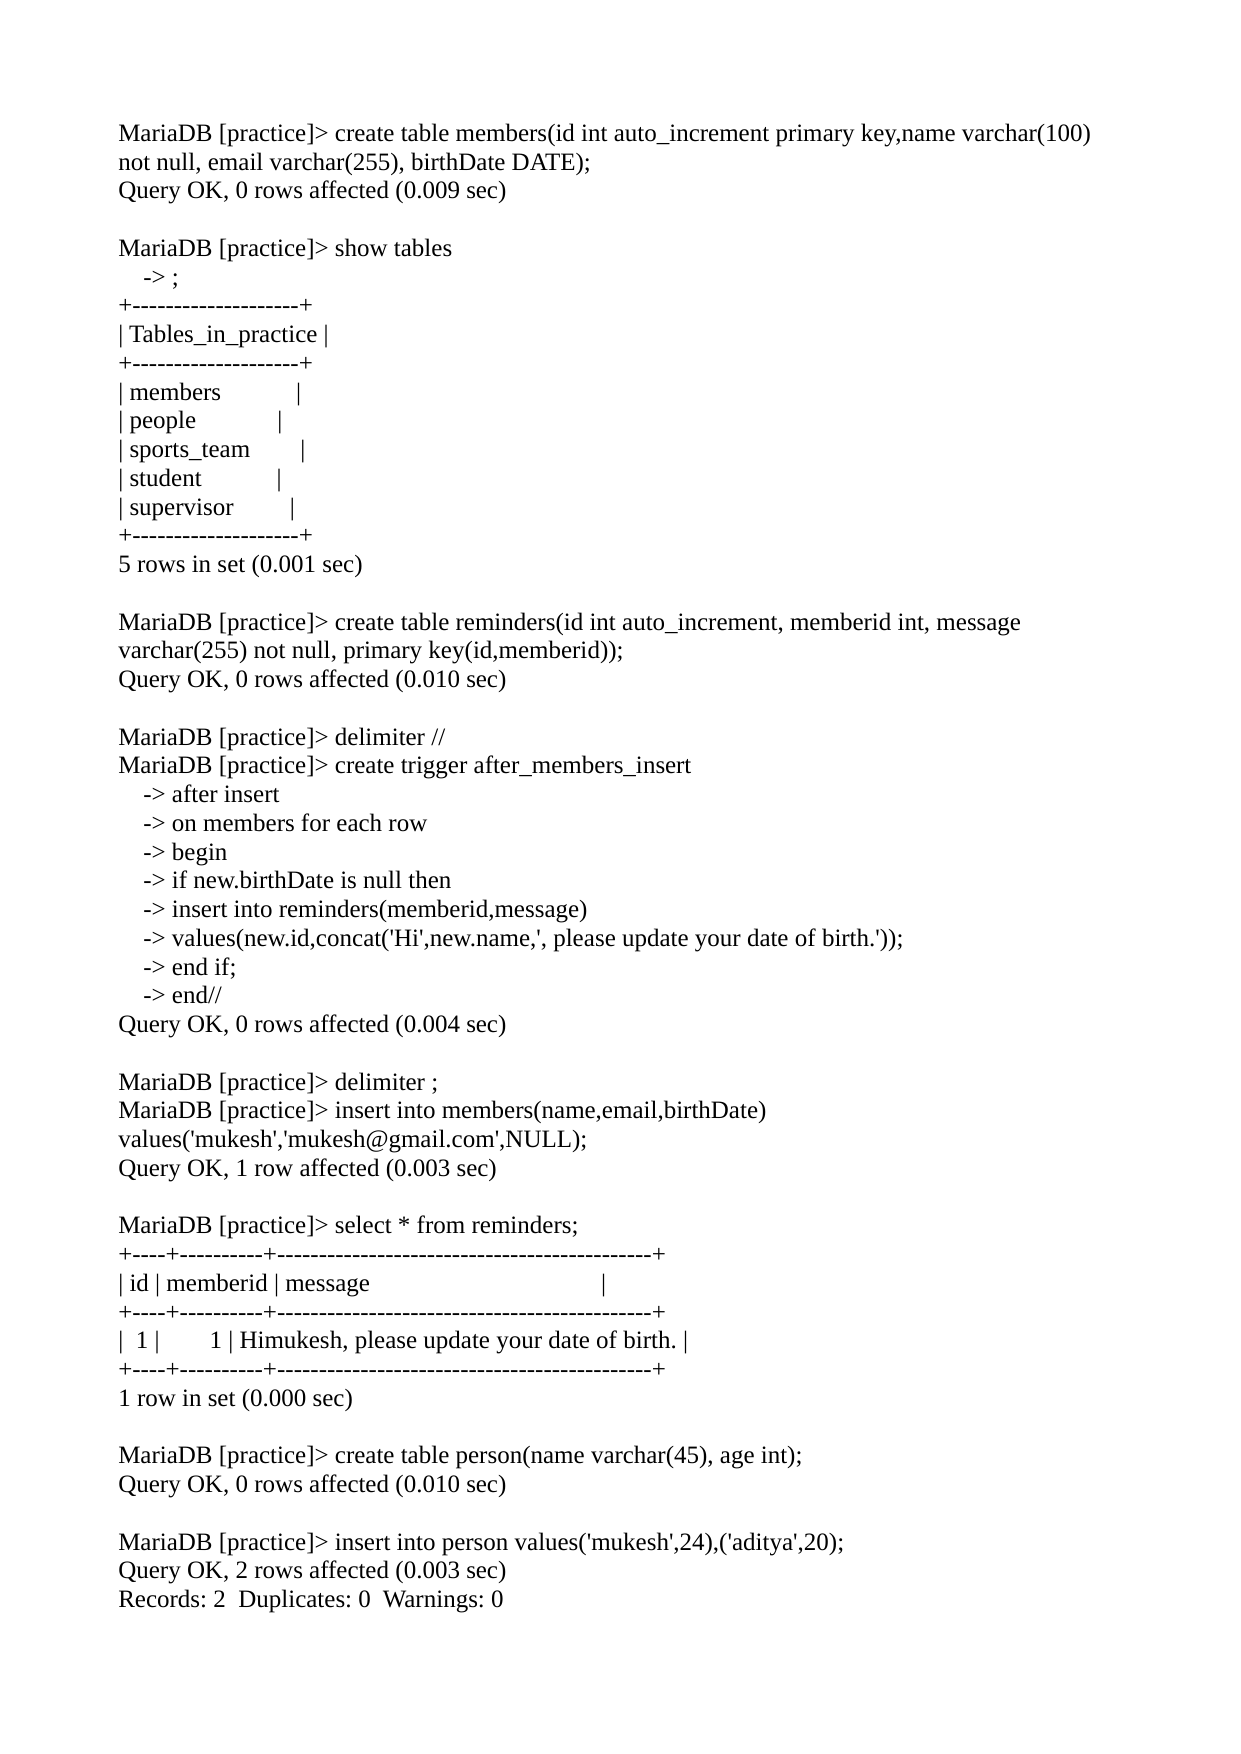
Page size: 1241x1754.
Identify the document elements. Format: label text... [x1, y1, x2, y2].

text -> begin [118, 837, 1122, 866]
text MariaDB [practice]> create table members(id int auto_increment primary key,name varchar(100) not null, email varchar(255), birthDate DATE); [118, 118, 1122, 176]
text | members | [118, 377, 1122, 406]
text +----+----------+---------------------------------------------+ [118, 1354, 1122, 1383]
text -> ; [118, 262, 1122, 291]
text MariaDB [practice]> delimiter ; [118, 1067, 1122, 1096]
text +----+----------+---------------------------------------------+ [118, 1239, 1122, 1268]
text MariaDB [practice]> insert into members(name,email,birthDate) values('mukesh','mukesh@gmail.com',NULL); [118, 1096, 1122, 1153]
text -> insert into reminders(memberid,message) [118, 894, 1122, 923]
text | sports_team | [118, 434, 1122, 463]
text +--------------------+ [118, 291, 1122, 319]
text MariaDB [practice]> create table person(name varchar(45), age int); [118, 1441, 1122, 1469]
text +----+----------+---------------------------------------------+ [118, 1297, 1122, 1326]
text -> if new.birthDate is null then [118, 866, 1122, 894]
text +--------------------+ [118, 521, 1122, 549]
text -> end if; [118, 952, 1122, 981]
text Query OK, 1 row affected (0.003 sec) [118, 1153, 1122, 1182]
text MariaDB [practice]> insert into person values('mukesh',24),('aditya',20); [118, 1527, 1122, 1556]
text Query OK, 0 rows affected (0.009 sec) [118, 176, 1122, 204]
text Query OK, 0 rows affected (0.004 sec) [118, 1009, 1122, 1038]
text | 1 | 1 | Himukesh, please update your date of birth. | [118, 1326, 1122, 1354]
text -> on members for each row [118, 808, 1122, 837]
text | supervisor | [118, 492, 1122, 521]
text -> end// [118, 981, 1122, 1009]
text Query OK, 0 rows affected (0.010 sec) [118, 664, 1122, 693]
text Query OK, 0 rows affected (0.010 sec) [118, 1469, 1122, 1498]
text MariaDB [practice]> delimiter // [118, 722, 1122, 751]
text MariaDB [practice]> show tables [118, 233, 1122, 262]
text MariaDB [practice]> create table reminders(id int auto_increment, memberid int, message varchar(255) not null, primary key(id,memberid)); [118, 607, 1122, 664]
text MariaDB [practice]> create trigger after_members_insert [118, 751, 1122, 779]
text +--------------------+ [118, 348, 1122, 377]
text Query OK, 2 rows affected (0.003 sec) [118, 1556, 1122, 1584]
text Records: 2 Duplicates: 0 Warnings: 0 [118, 1584, 1122, 1613]
text | student | [118, 463, 1122, 492]
text | id | memberid | message | [118, 1268, 1122, 1297]
text | people | [118, 406, 1122, 434]
text | Tables_in_practice | [118, 319, 1122, 348]
text 5 rows in set (0.001 sec) [118, 549, 1122, 578]
text -> values(new.id,concat('Hi',new.name,', please update your date of birth.')); [118, 923, 1122, 952]
text -> after insert [118, 779, 1122, 808]
text MariaDB [practice]> select * from reminders; [118, 1211, 1122, 1239]
text 1 row in set (0.000 sec) [118, 1383, 1122, 1412]
